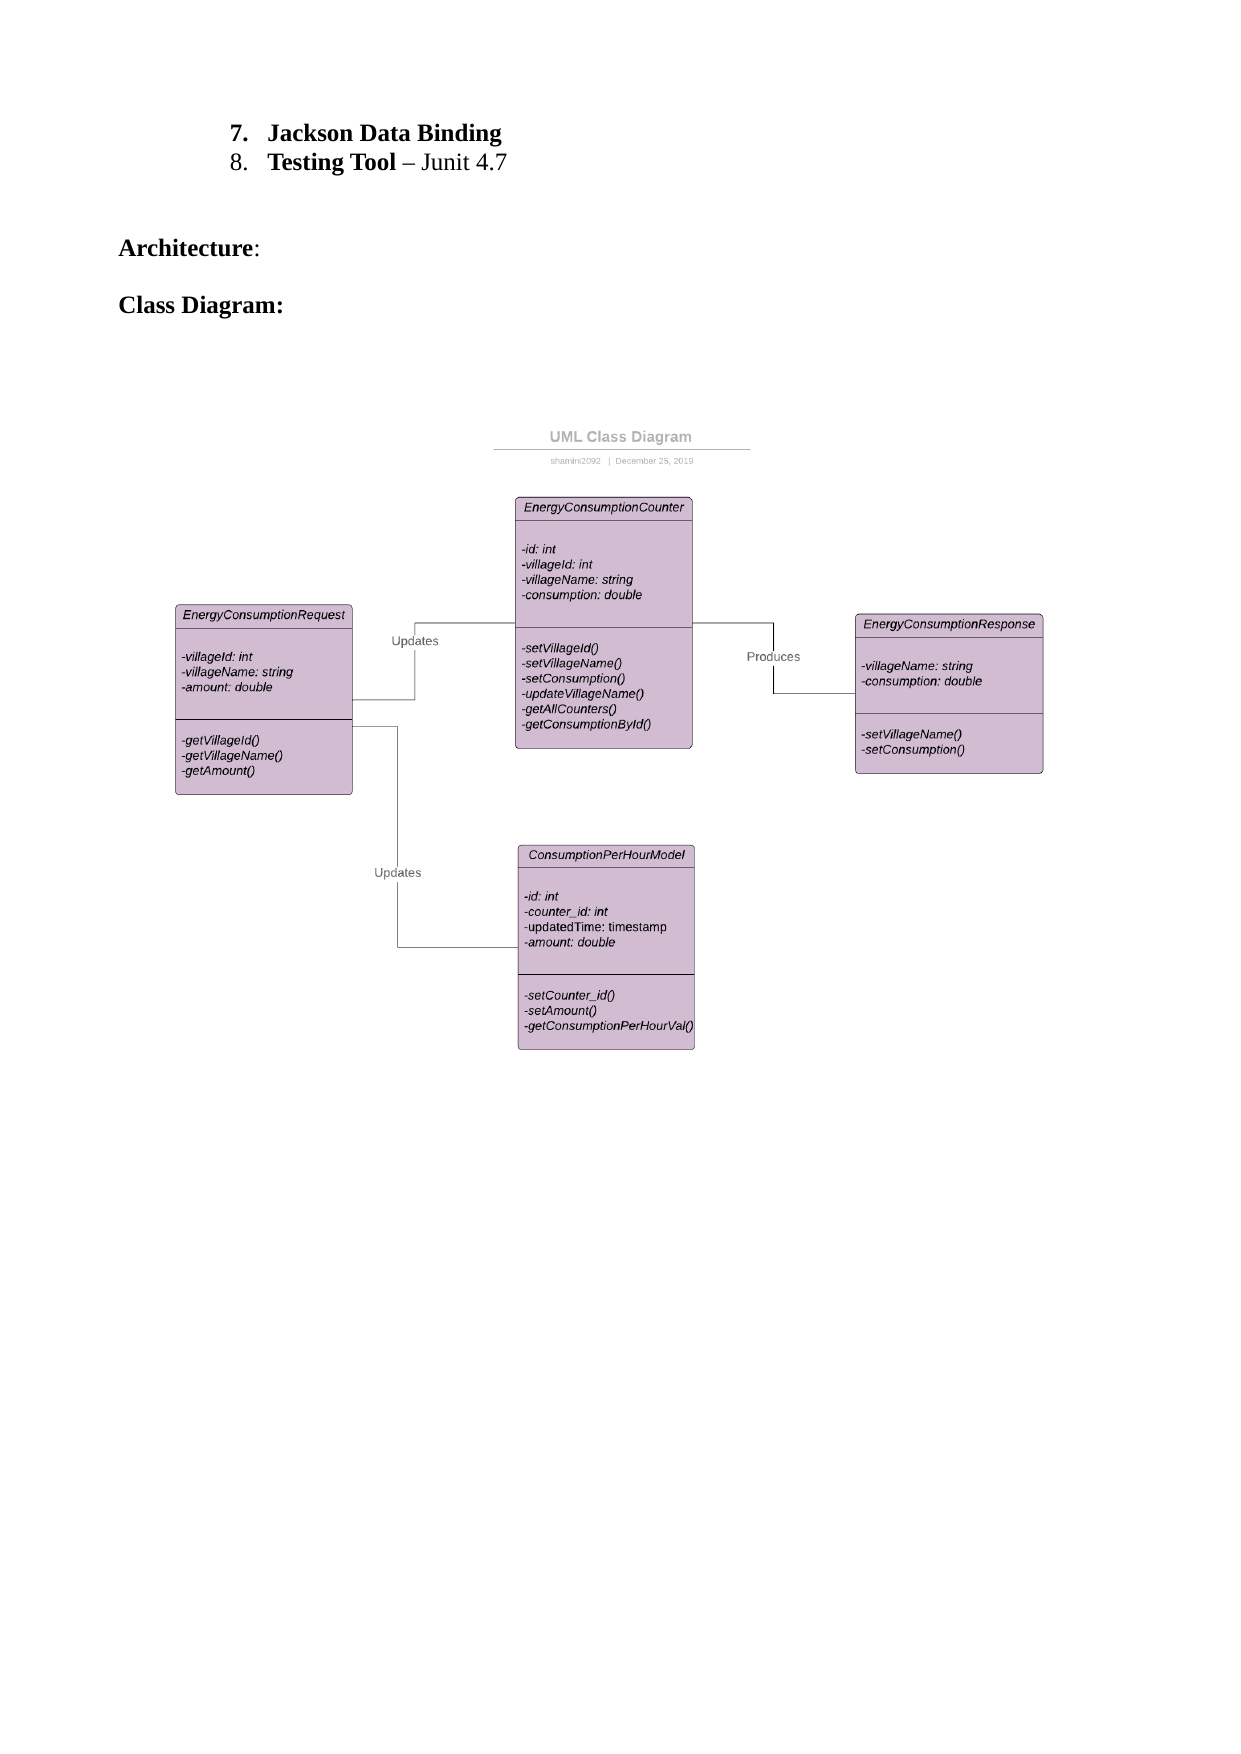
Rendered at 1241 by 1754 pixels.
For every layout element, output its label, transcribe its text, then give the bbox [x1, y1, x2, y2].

picture [118, 376, 1123, 1152]
text Architecture: [118, 233, 1122, 262]
text Class Diagram: [118, 291, 1122, 319]
list Jackson Data Binding [229, 118, 1122, 147]
list Testing Tool – Junit 4.7 [229, 147, 1122, 176]
